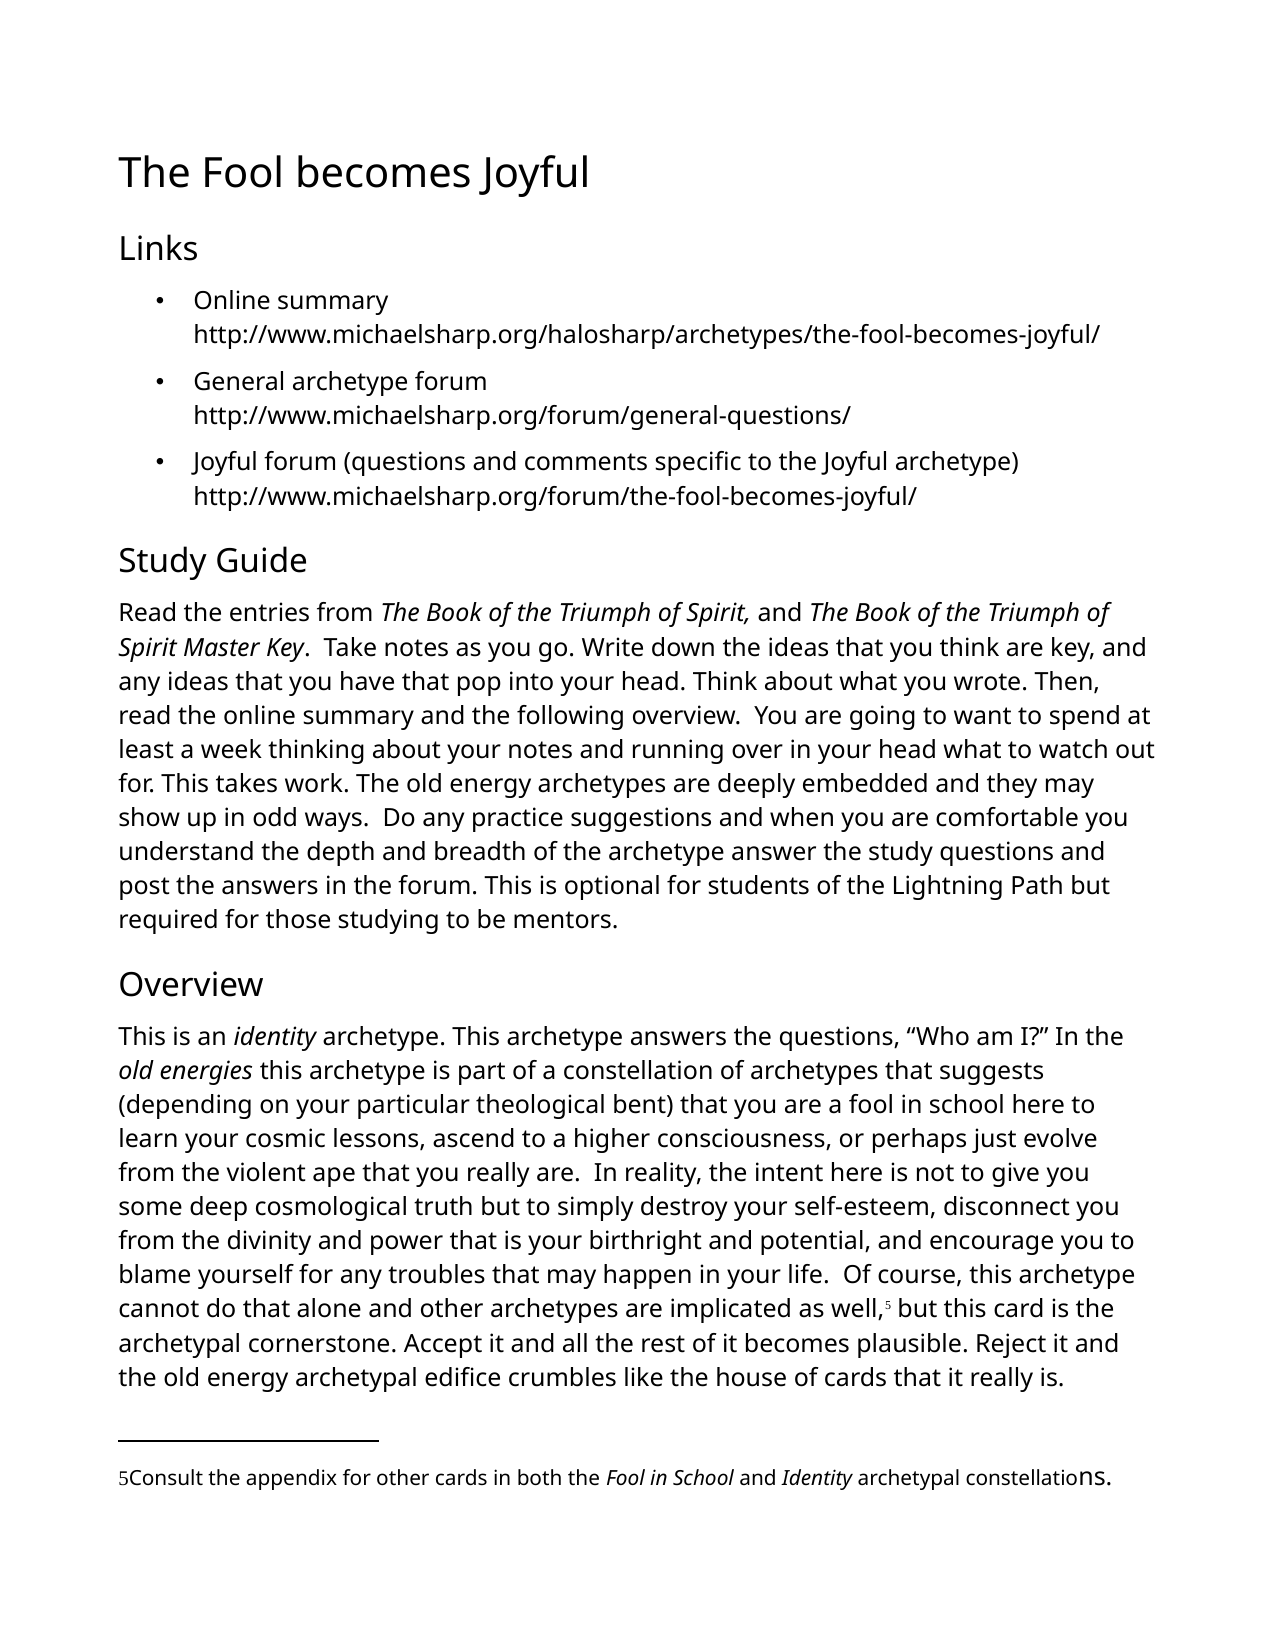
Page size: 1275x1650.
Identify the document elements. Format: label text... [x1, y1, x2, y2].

list General archetype forum http://www.michaelsharp.org/forum/general-questions/ [156, 363, 1157, 432]
text Read the entries from The Book of the Triumph of Spirit, and The Book of the Triumph of Spirit Master Key. Take notes as you go. Write down the ideas that you think are key, and any ideas that you have that pop into your head. Think about what you wrote. Then, read the online summary and the following overview. You are going to want to spend at least a week thinking about your notes and running over in your head what to watch out for. This takes work. The old energy archetypes are deeply embedded and they may show up in odd ways. Do any practice suggestions and when you are comfortable you understand the depth and breadth of the archetype answer the study questions and post the answers in the forum. This is optional for students of the Lightning Path but required for those studying to be mentors. [118, 595, 1157, 936]
list Joyful forum (questions and comments specific to the Joyful archetype) http://www.michaelsharp.org/forum/the-fool-becomes-joyful/ [156, 444, 1157, 512]
list Online summary http://www.michaelsharp.org/halosharp/archetypes/the-fool-becomes-joyful/ [156, 283, 1157, 351]
subtitle Links [118, 225, 1157, 270]
text Consult the appendix for other cards in both the Fool in School and Identity archetypal constellations. [118, 1459, 1157, 1493]
text This is an identity archetype. This archetype answers the questions, “Who am I?” In the old energies this archetype is part of a constellation of archetypes that suggests (depending on your particular theological bent) that you are a fool in school here to learn your cosmic lessons, ascend to a higher consciousness, or perhaps just evolve from the violent ape that you really are. In reality, the intent here is not to give you some deep cosmological truth but to simply destroy your self-esteem, disconnect you from the divinity and power that is your birthright and potential, and encourage you to blame yourself for any troubles that may happen in your life. Of course, this archetype cannot do that alone and other archetypes are implicated as well, but this card is the archetypal cornerstone. Accept it and all the rest of it becomes plausible. Reject it and the old energy archetypal edifice crumbles like the house of cards that it really is. [118, 1019, 1157, 1393]
subtitle Overview [118, 961, 1157, 1006]
subtitle Study Guide [118, 537, 1157, 583]
subtitle The Fool becomes Joyful [118, 143, 1157, 200]
